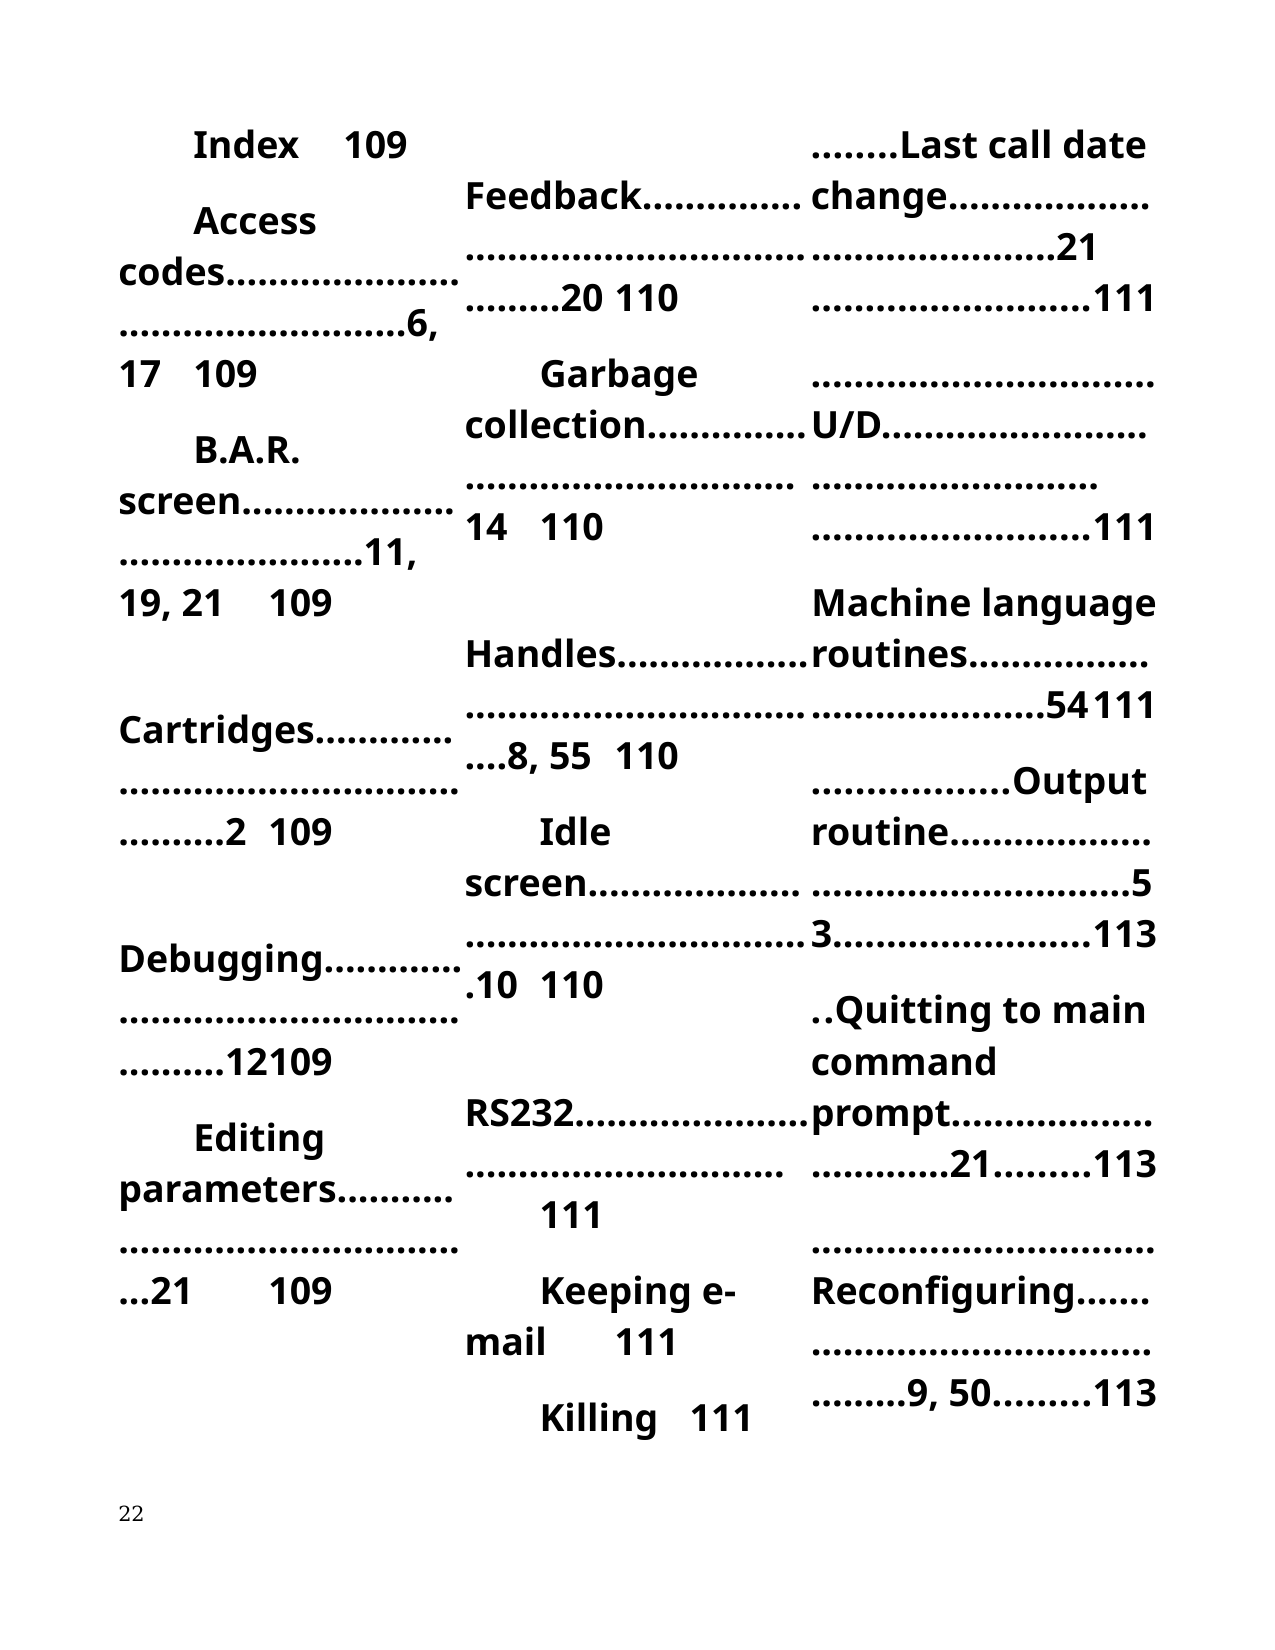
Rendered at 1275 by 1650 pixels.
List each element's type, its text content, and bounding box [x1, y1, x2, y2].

subtitle Debugging.......................................................12 109 [193, 882, 464, 1086]
subtitle Keeping e-mail 111 [679, 1264, 811, 1366]
subtitle Feedback........................................................20 110 [539, 118, 811, 322]
subtitle Quitting to main command prompt................................21 113 [1007, 1035, 1157, 1137]
subtitle Idle screen.....................................................10 110 [604, 806, 811, 1010]
subtitle RS232.................................................... 111 [539, 1035, 811, 1239]
subtitle Last call date change..........................................21 111 [1099, 169, 1157, 271]
subtitle Index 109 [407, 118, 464, 169]
subtitle B.A.R. screen...........................................11, 19, 21 109 [310, 423, 464, 627]
subtitle Editing parameters..............................................21 109 [332, 1111, 464, 1315]
subtitle U/D.................................................... 111 [1099, 398, 1157, 500]
subtitle Handles......................................................8, 55 110 [464, 576, 811, 781]
subtitle Machine language routines.......................................54 111 [811, 627, 1157, 729]
subtitle Garbage collection..............................................14 110 [604, 347, 811, 551]
subtitle Access codes.................................................6, 17 109 [257, 194, 464, 398]
subtitle Cartridges.......................................................2 109 [118, 652, 464, 857]
subtitle Killing 111 [754, 1391, 811, 1442]
